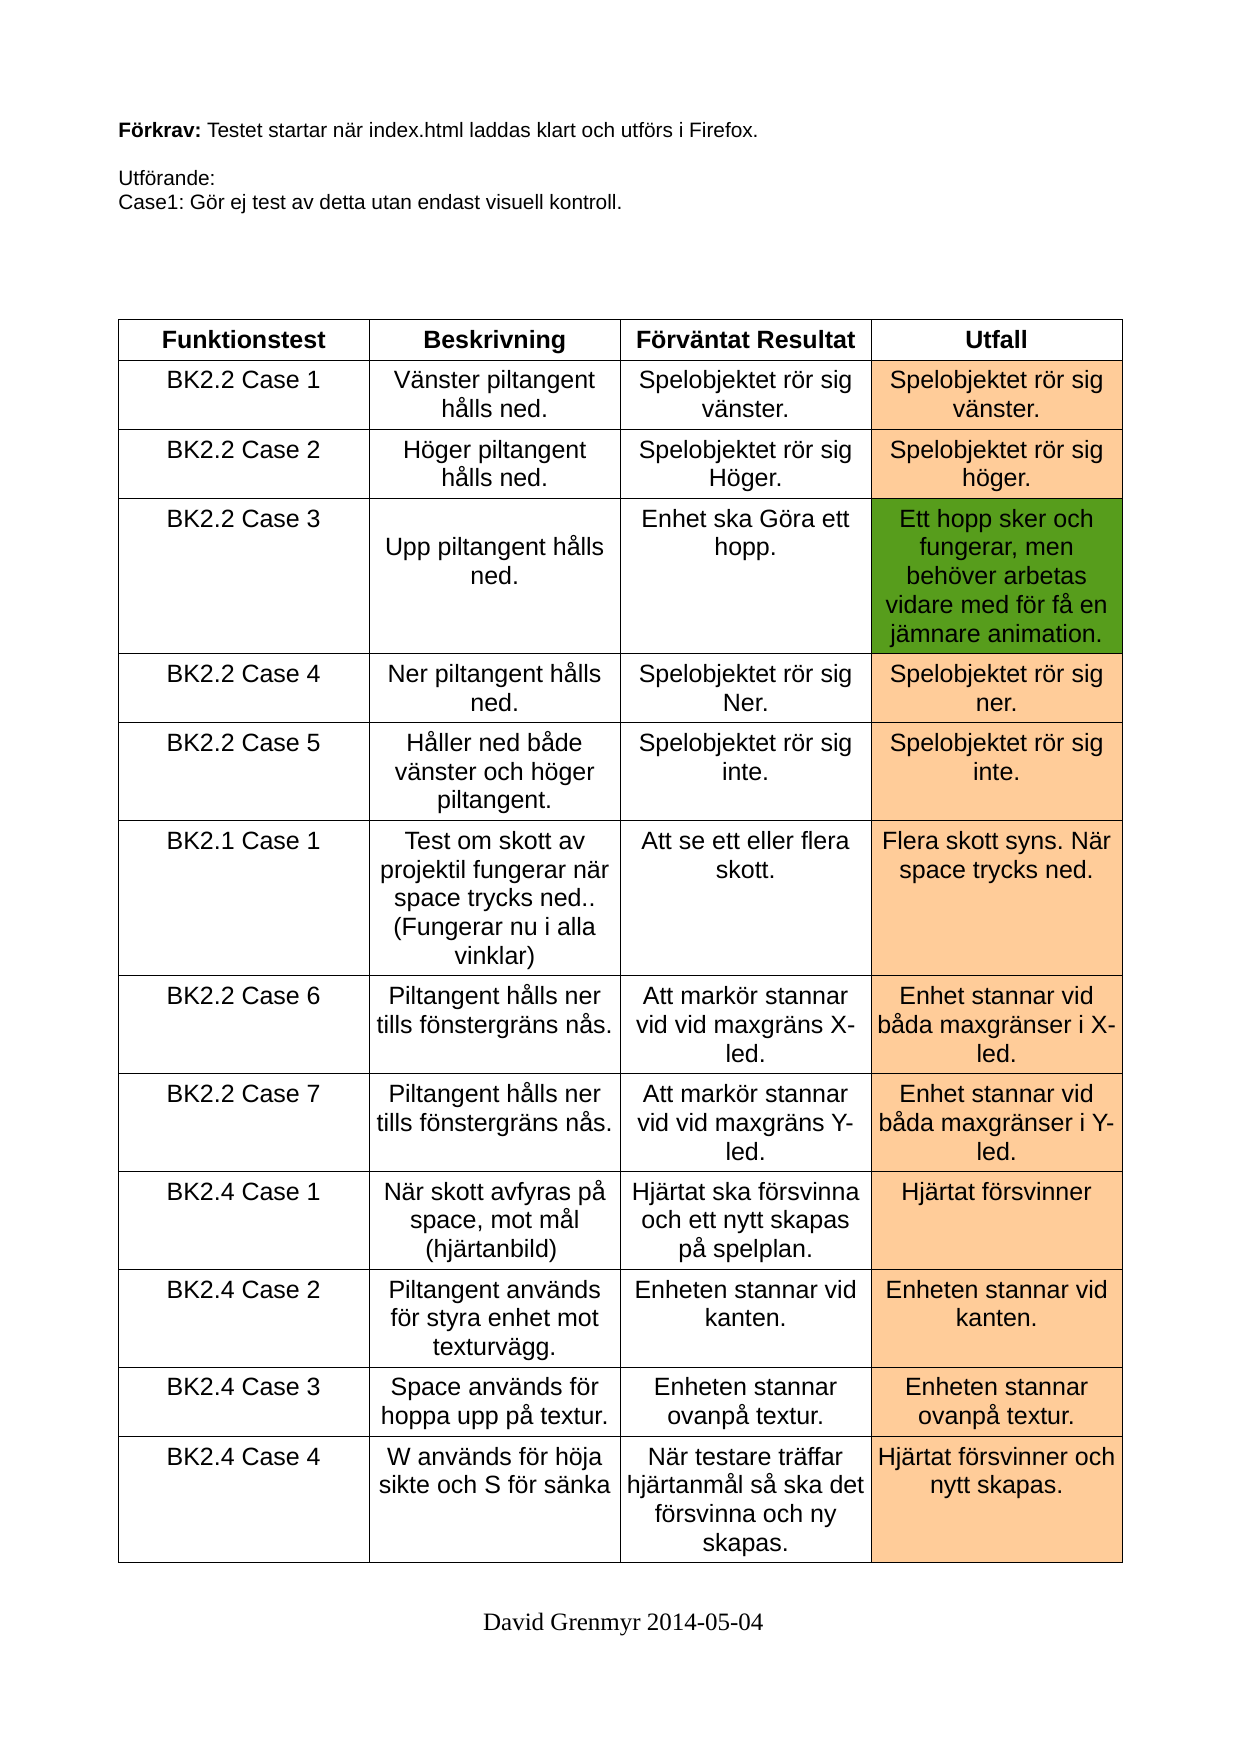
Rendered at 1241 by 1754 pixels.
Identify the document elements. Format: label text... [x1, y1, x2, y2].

table_cell Enheten stannar vid kanten. [621, 1270, 871, 1367]
table_cell När testare träffar hjärtanmål så ska det försvinna och ny skapas. [621, 1437, 871, 1562]
table_cell Att markör stannar vid vid maxgräns X-led. [621, 976, 871, 1073]
table_cell Enheten stannar vid kanten. [872, 1270, 1122, 1367]
table_cell Piltangent hålls ner tills fönstergräns nås. [370, 976, 620, 1073]
table_cell Spelobjektet rör sig Höger. [621, 430, 871, 498]
table_cell BK2.2 Case 2 [119, 430, 369, 498]
table_header Utfall [872, 320, 1122, 360]
table_cell BK2.4 Case 3 [119, 1368, 369, 1436]
table_header Beskrivning [370, 320, 620, 360]
table_cell När skott avfyras på space, mot mål (hjärtanbild) [370, 1172, 620, 1269]
table_cell Ner piltangent hålls ned. [370, 654, 620, 722]
table_cell Att se ett eller flera skott. [621, 821, 871, 975]
table_header Förväntat Resultat [621, 320, 871, 360]
text Utförande: [118, 166, 1122, 190]
table_cell Piltangent används för styra enhet mot texturvägg. [370, 1270, 620, 1367]
table_cell Spelobjektet rör sig Ner. [621, 654, 871, 722]
table_cell Höger piltangent hålls ned. [370, 430, 620, 498]
table_cell Hjärtat ska försvinna och ett nytt skapas på spelplan. [621, 1172, 871, 1269]
table_cell W används för höja sikte och S för sänka [370, 1437, 620, 1562]
table_cell BK2.4 Case 2 [119, 1270, 369, 1367]
table_cell BK2.2 Case 1 [119, 361, 369, 429]
table_cell Spelobjektet rör sig ner. [872, 654, 1122, 722]
table_cell BK2.4 Case 1 [119, 1172, 369, 1269]
table_cell Spelobjektet rör sig vänster. [872, 361, 1122, 429]
table_cell BK2.2 Case 7 [119, 1074, 369, 1171]
table_cell BK2.4 Case 4 [119, 1437, 369, 1562]
table_cell Enheten stannar ovanpå textur. [621, 1368, 871, 1436]
table_cell Enhet stannar vid båda maxgränser i X-led. [872, 976, 1122, 1073]
table_cell Spelobjektet rör sig vänster. [621, 361, 871, 429]
table_cell Spelobjektet rör sig inte. [621, 723, 871, 820]
table_cell Hjärtat försvinner och nytt skapas. [872, 1437, 1122, 1562]
table_cell Spelobjektet rör sig inte. [872, 723, 1122, 820]
table_cell Flera skott syns. När space trycks ned. [872, 821, 1122, 975]
table_cell Att markör stannar vid vid maxgräns Y-led. [621, 1074, 871, 1171]
table_header Funktionstest [119, 320, 369, 360]
table_cell Space används för hoppa upp på textur. [370, 1368, 620, 1436]
table_cell BK2.2 Case 5 [119, 723, 369, 820]
table_cell Vänster piltangent hålls ned. [370, 361, 620, 429]
text Förkrav: Testet startar när index.html laddas klart och utförs i Firefox. [118, 118, 1122, 142]
table_cell Enhet ska Göra ett hopp. [621, 499, 871, 653]
text Case1: Gör ej test av detta utan endast visuell kontroll. [118, 190, 1122, 214]
table_cell Enheten stannar ovanpå textur. [872, 1368, 1122, 1436]
table_cell BK2.2 Case 3 [119, 499, 369, 653]
table_cell Upp piltangent hålls ned. [370, 499, 620, 653]
table_cell BK2.2 Case 4 [119, 654, 369, 722]
table_cell Ett hopp sker och fungerar, men behöver arbetas vidare med för få en jämnare animation. [872, 499, 1122, 653]
table_cell Enhet stannar vid båda maxgränser i Y-led. [872, 1074, 1122, 1171]
table_cell Test om skott av projektil fungerar när space trycks ned.. (Fungerar nu i alla vinklar) [370, 821, 620, 975]
table_cell Hjärtat försvinner [872, 1172, 1122, 1269]
table_cell BK2.2 Case 6 [119, 976, 369, 1073]
table_cell Håller ned både vänster och höger piltangent. [370, 723, 620, 820]
table_cell Piltangent hålls ner tills fönstergräns nås. [370, 1074, 620, 1171]
table_cell BK2.1 Case 1 [119, 821, 369, 975]
table_cell Spelobjektet rör sig höger. [872, 430, 1122, 498]
